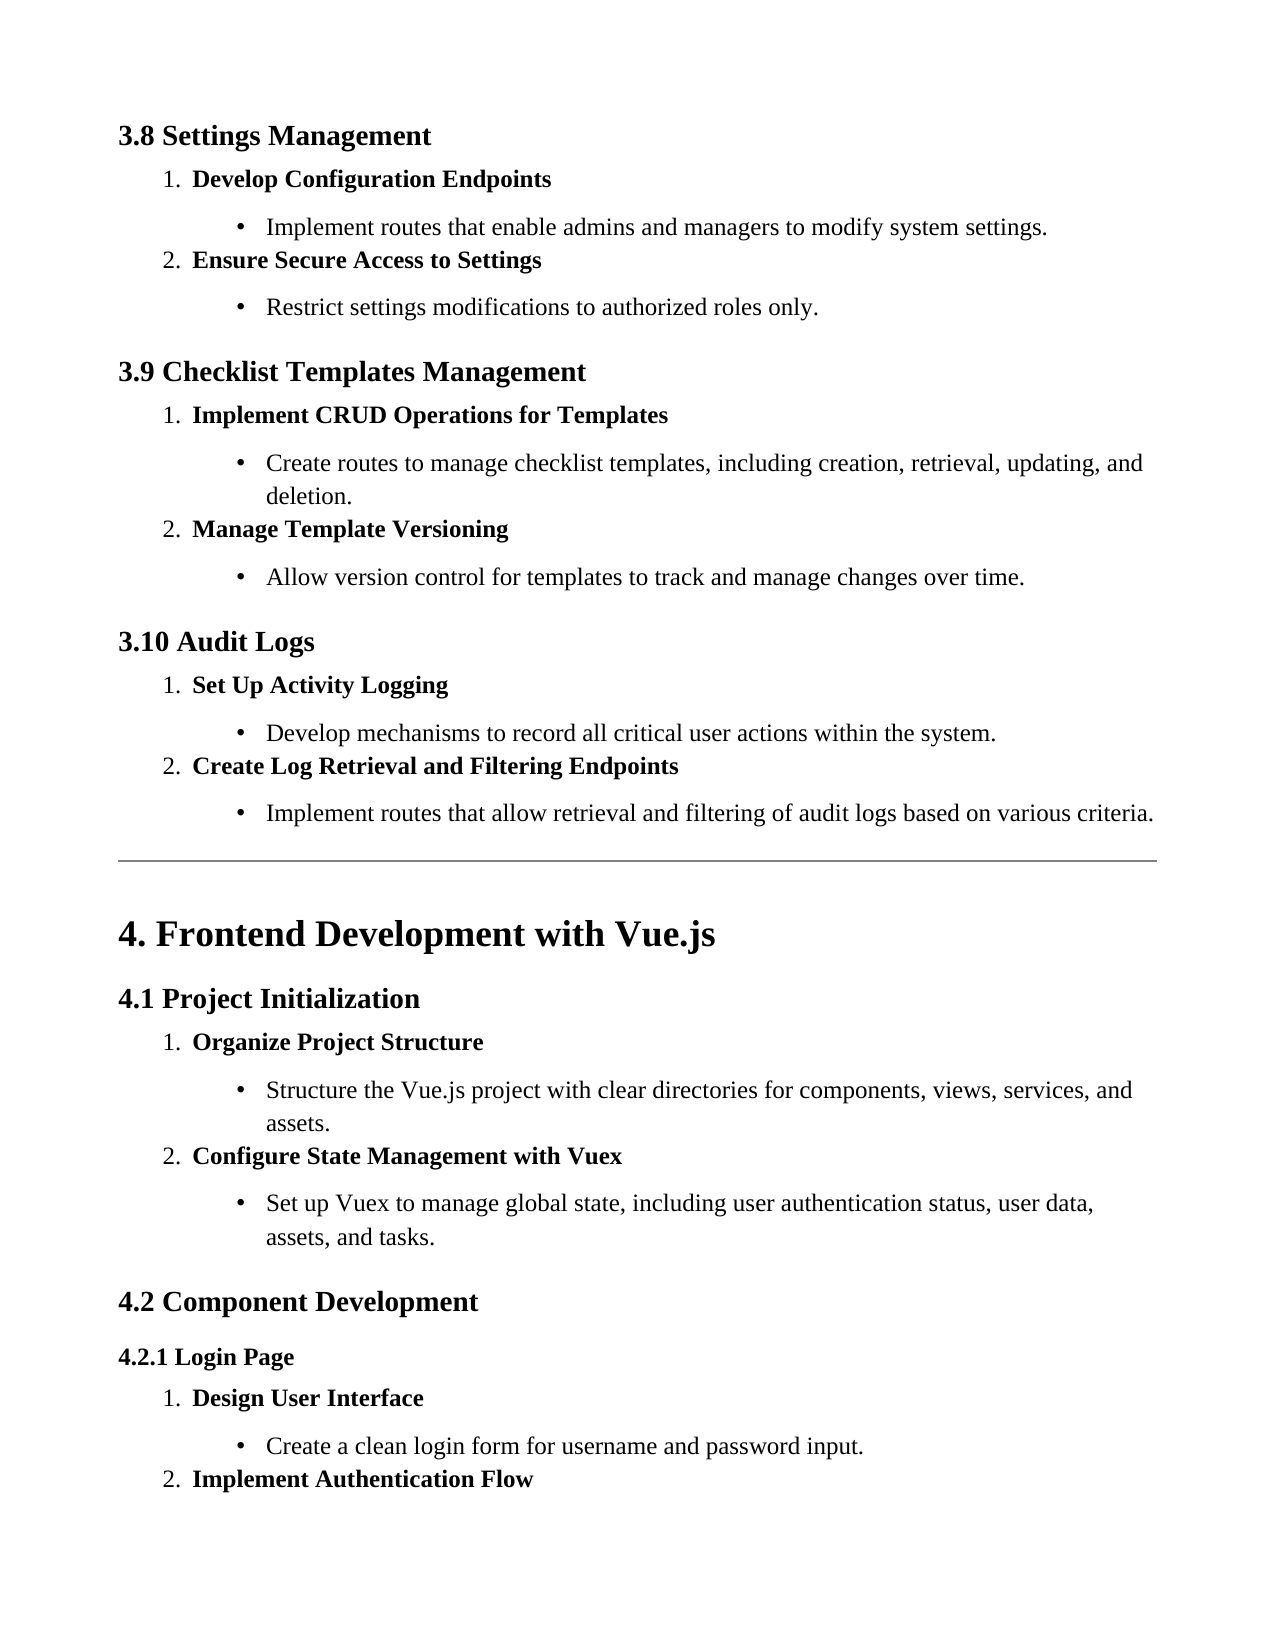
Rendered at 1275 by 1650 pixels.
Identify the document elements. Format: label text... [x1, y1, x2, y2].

list Restrict settings modifications to authorized roles only. [236, 292, 1157, 321]
list Manage Template Versioning [162, 514, 1157, 543]
subtitle 4.1 Project Initialization [118, 981, 1157, 1015]
list Allow version control for templates to track and manage changes over time. [236, 562, 1157, 591]
list Implement routes that enable admins and managers to modify system settings. [236, 212, 1157, 241]
list Create routes to manage checklist templates, including creation, retrieval, updating, and deletion. [236, 448, 1157, 510]
list Ensure Secure Access to Settings [162, 245, 1157, 273]
list Create Log Retrieval and Filtering Endpoints [162, 751, 1157, 779]
list Set Up Activity Logging [162, 670, 1157, 699]
subtitle 3.10 Audit Logs [118, 624, 1157, 658]
subtitle 4.2 Component Development [118, 1284, 1157, 1317]
list Implement CRUD Operations for Templates [162, 401, 1157, 429]
list Create a clean login form for username and password input. [236, 1431, 1157, 1460]
subtitle 3.9 Checklist Templates Management [118, 354, 1157, 388]
list Implement Authentication Flow [162, 1464, 1157, 1493]
list Configure State Management with Vuex [162, 1141, 1157, 1170]
list Organize Project Structure [162, 1027, 1157, 1056]
list Develop Configuration Endpoints [162, 164, 1157, 193]
list Design User Interface [162, 1383, 1157, 1412]
subtitle 3.8 Settings Management [118, 118, 1157, 152]
list Implement routes that allow retrieval and filtering of audit logs based on various criteria. [236, 798, 1157, 827]
list Set up Vuex to manage global state, including user authentication status, user data, assets, and tasks. [236, 1188, 1157, 1250]
list Develop mechanisms to record all critical user actions within the system. [236, 718, 1157, 746]
list Structure the Vue.js project with clear directories for components, views, services, and assets. [236, 1075, 1157, 1137]
subtitle 4. Frontend Development with Vue.js [118, 911, 1157, 954]
subtitle 4.2.1 Login Page [118, 1342, 1157, 1371]
